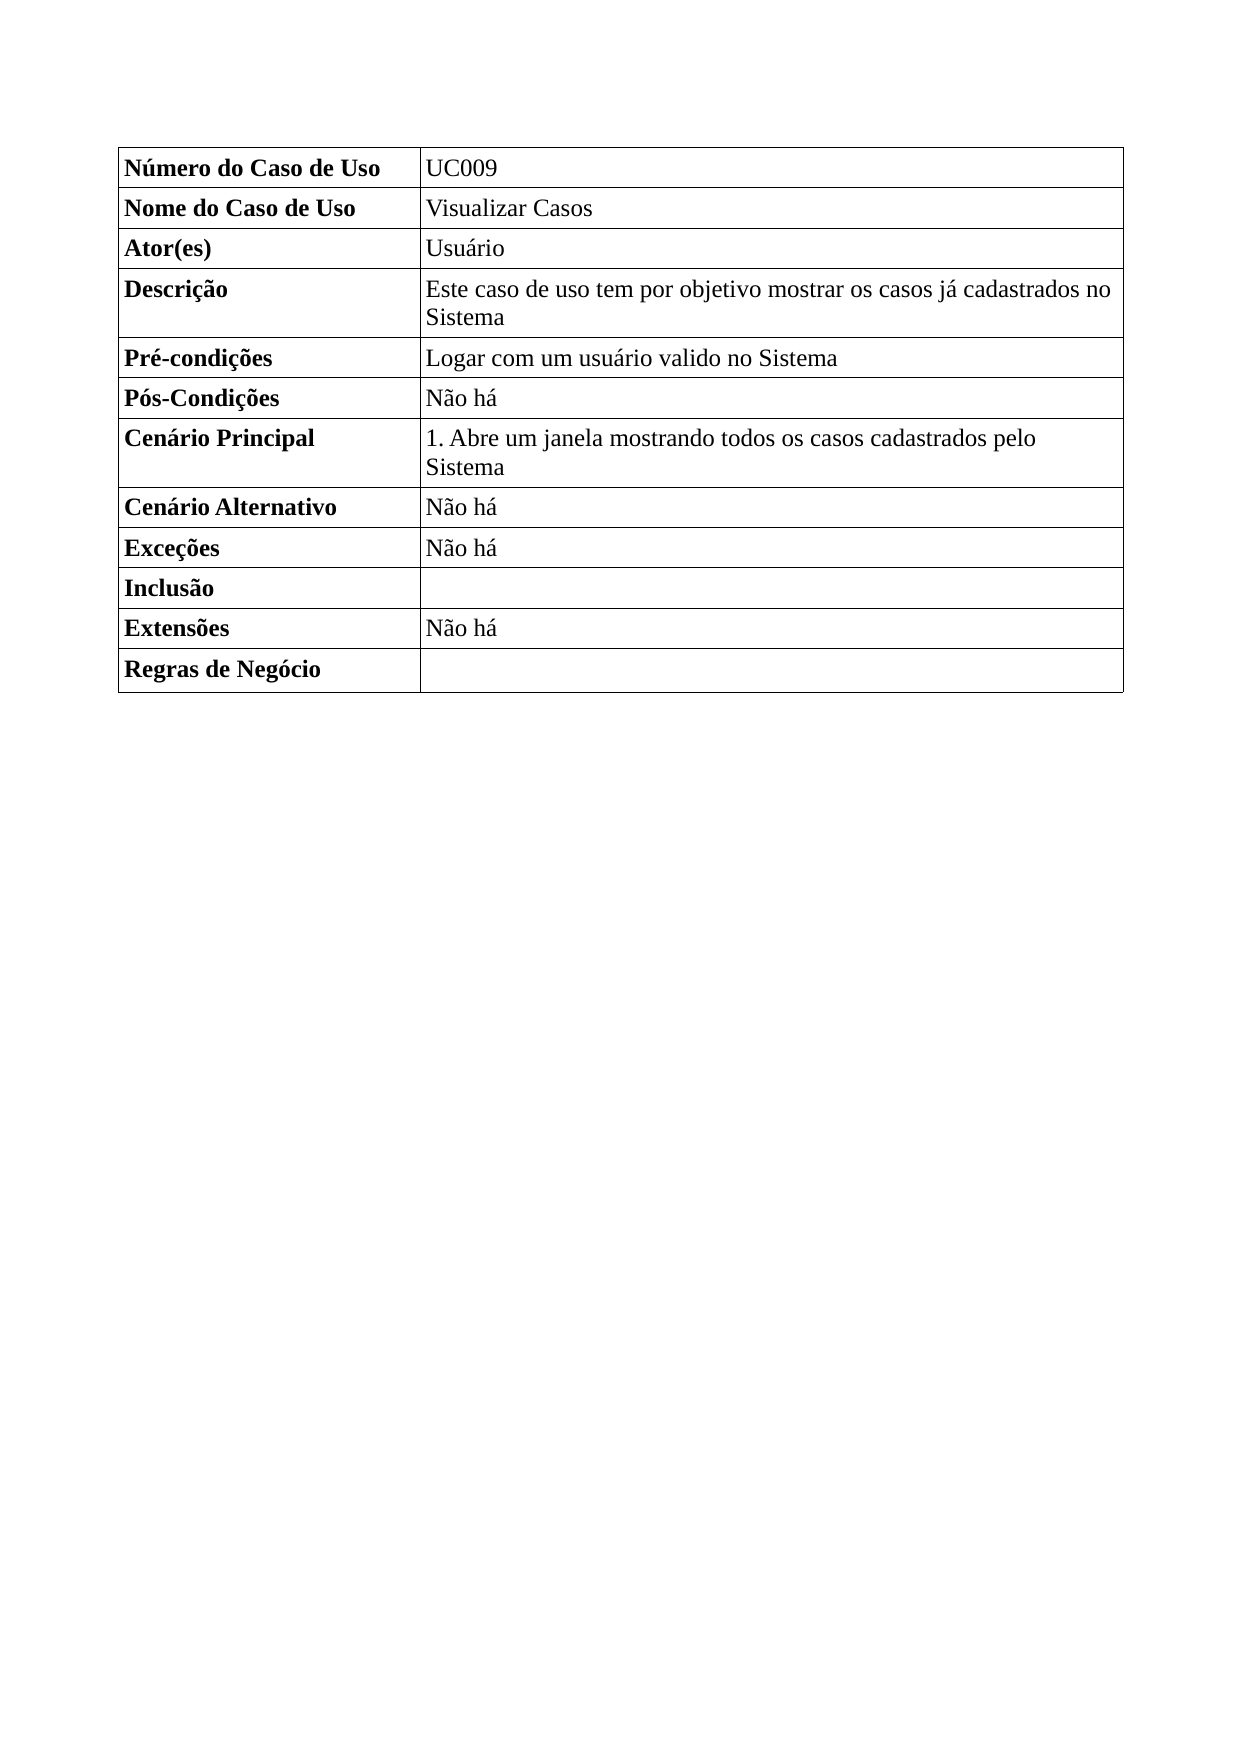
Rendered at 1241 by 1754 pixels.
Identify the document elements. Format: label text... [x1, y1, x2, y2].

table_cell Usuário [421, 229, 1123, 268]
table_cell Nome do Caso de Uso [119, 188, 420, 227]
table_cell Não há [421, 488, 1123, 527]
table_cell [421, 568, 1123, 607]
table_cell 1. Abre um janela mostrando todos os casos cadastrados pelo Sistema [421, 419, 1123, 487]
table_cell Visualizar Casos [421, 188, 1123, 227]
table_cell Não há [421, 528, 1123, 567]
table_cell Ator(es) [119, 229, 420, 268]
table_cell Regras de Negócio [119, 649, 420, 692]
table_cell Não há [421, 609, 1123, 648]
table_cell Pré-condições [119, 338, 420, 377]
table_cell Cenário Principal [119, 419, 420, 487]
table_cell Cenário Alternativo [119, 488, 420, 527]
table_cell Não há [421, 378, 1123, 417]
table_header UC009 [421, 148, 1123, 187]
table_cell Pós-Condições [119, 378, 420, 417]
table_cell Extensões [119, 609, 420, 648]
table_cell Descrição [119, 269, 420, 337]
table_cell Logar com um usuário valido no Sistema [421, 338, 1123, 377]
table_cell Inclusão [119, 568, 420, 607]
table_header Número do Caso de Uso [119, 148, 420, 187]
table_cell Este caso de uso tem por objetivo mostrar os casos já cadastrados no Sistema [421, 269, 1123, 337]
table_cell Exceções [119, 528, 420, 567]
table_cell [421, 649, 1123, 692]
